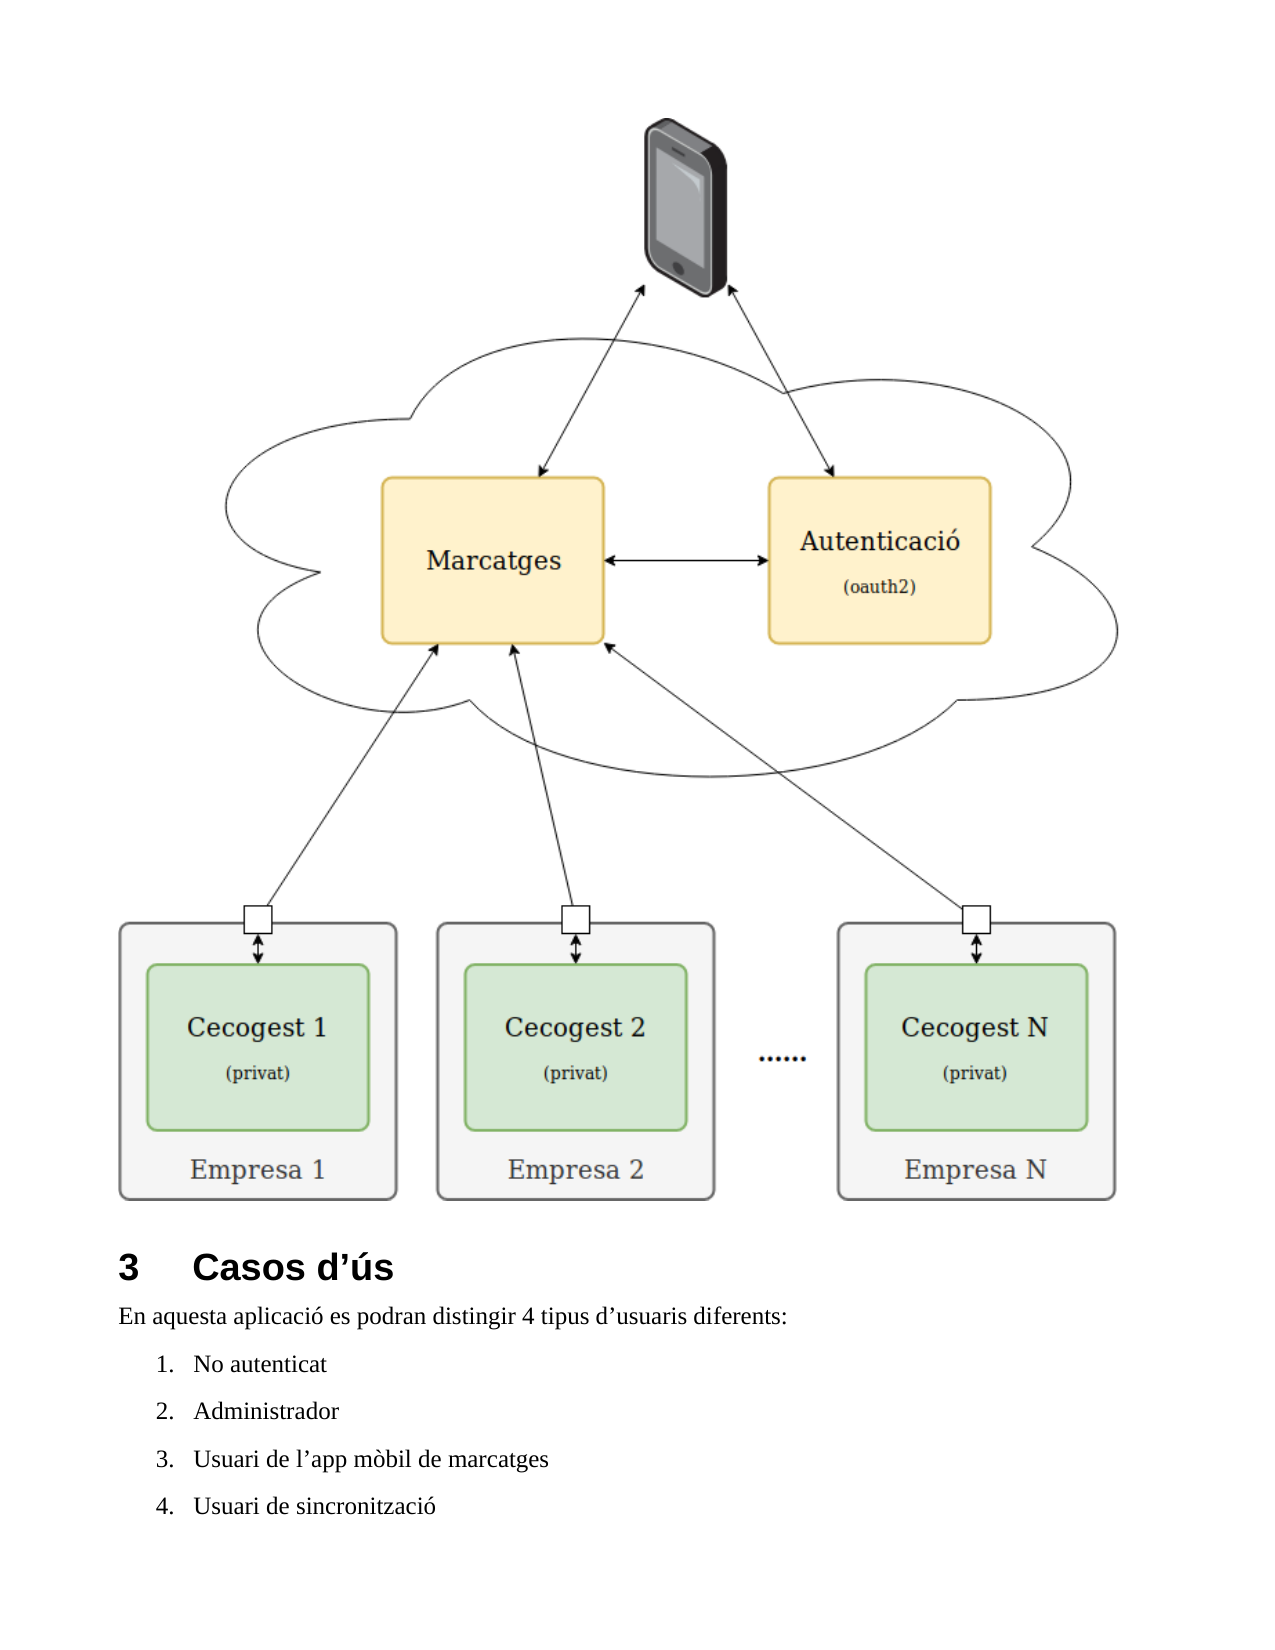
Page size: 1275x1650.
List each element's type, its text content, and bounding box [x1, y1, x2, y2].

list No autenticat [156, 1349, 1157, 1377]
list Administrador [156, 1396, 1157, 1425]
list Usuari de sincronització [156, 1491, 1157, 1520]
picture [118, 118, 1157, 1201]
list Usuari de l’app mòbil de marcatges [156, 1444, 1157, 1473]
subtitle Casos d’ús [118, 1245, 1157, 1288]
text En aquesta aplicació es podran distingir 4 tipus d’usuaris diferents: [118, 1301, 1157, 1330]
